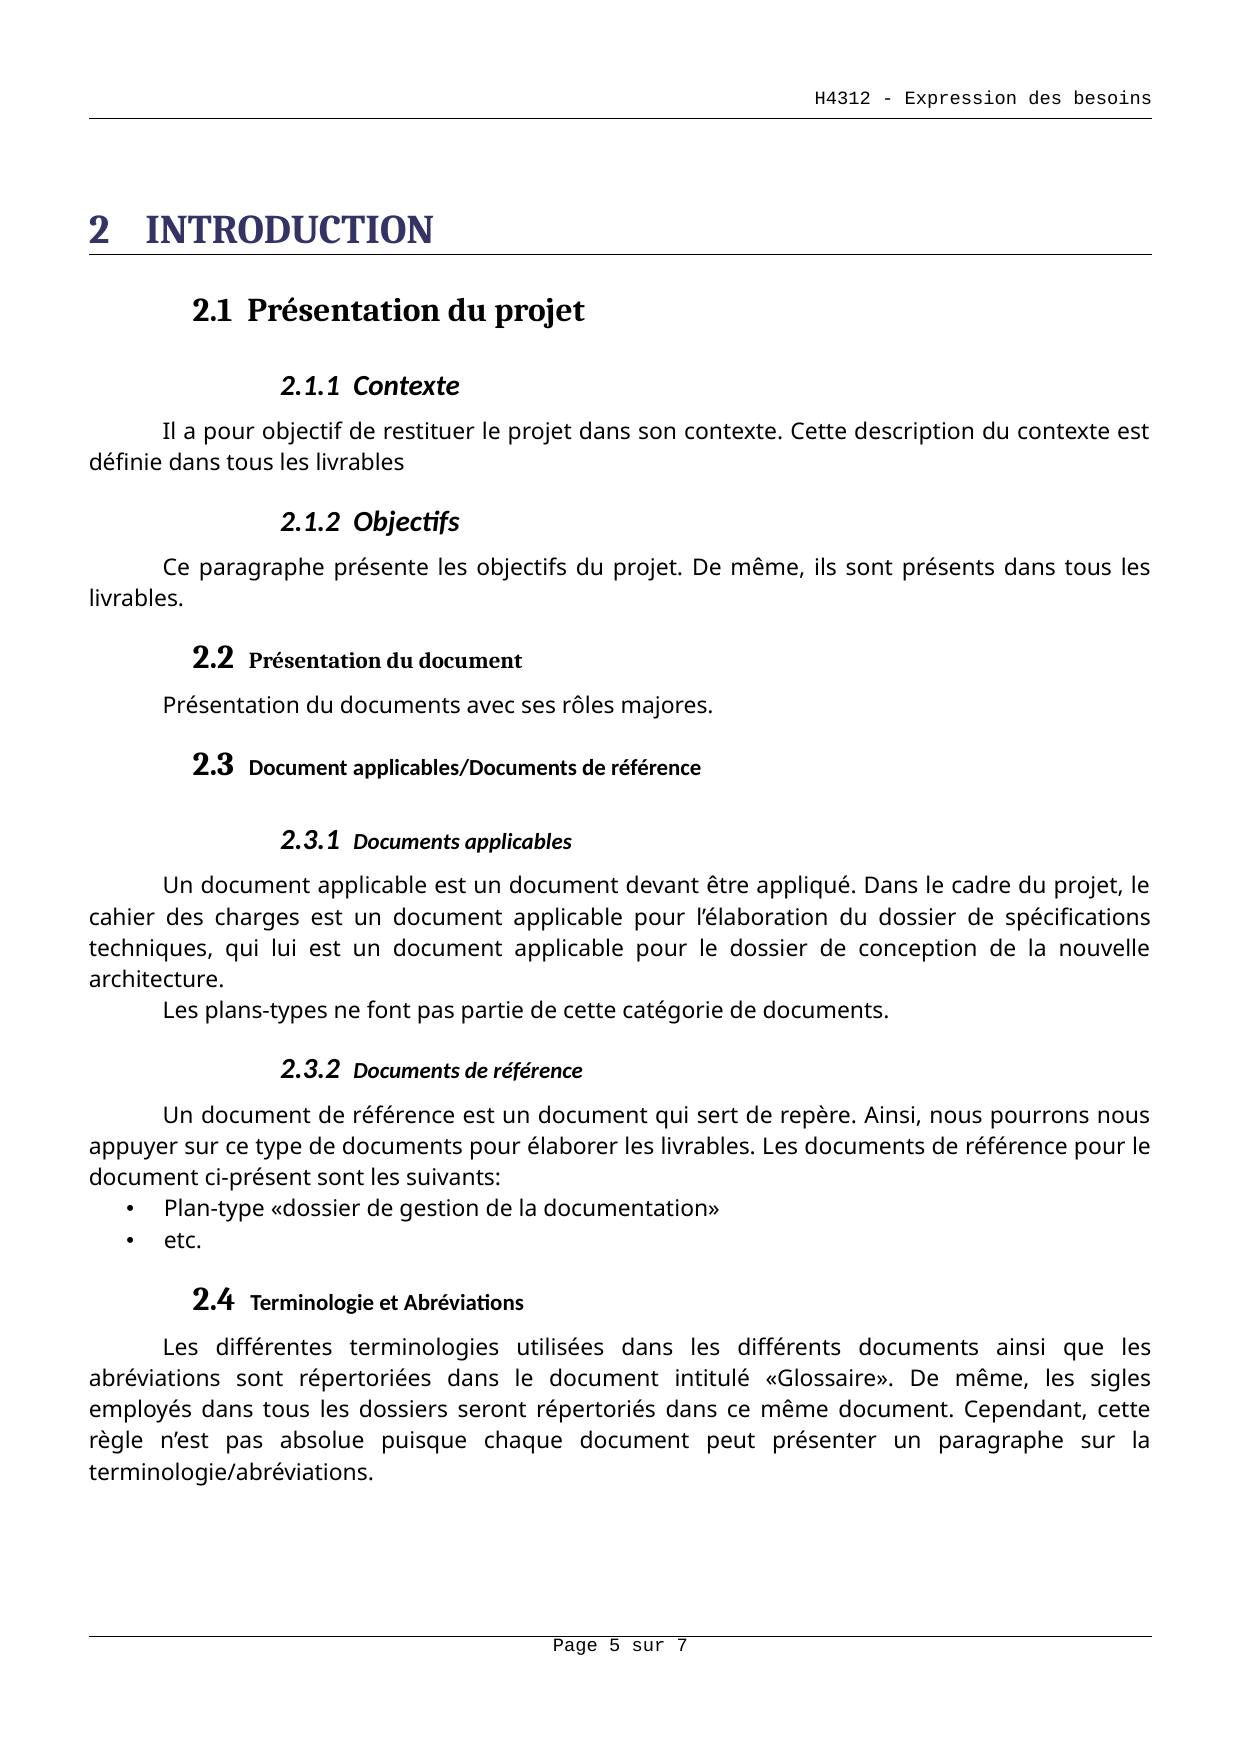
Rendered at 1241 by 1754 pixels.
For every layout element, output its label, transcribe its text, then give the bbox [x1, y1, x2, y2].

text Il a pour objectif de restituer le projet dans son contexte. Cette description du contexte est définie dans tous les livrables [88, 415, 1152, 478]
text Présentation du documents avec ses rôles majores. [88, 689, 1152, 720]
subtitle Terminologie et Abréviations [133, 1280, 1152, 1318]
subtitle Introduction [88, 207, 1152, 254]
subtitle Présentation du projet [133, 291, 1152, 329]
subtitle Documents applicables [280, 821, 1152, 857]
subtitle Contexte [280, 367, 1152, 403]
text Les plans-types ne font pas partie de cette catégorie de documents. [88, 994, 1152, 1026]
subtitle Documents de référence [280, 1051, 1152, 1086]
text Un document applicable est un document devant être appliqué. Dans le cadre du projet, le cahier des charges est un document applicable pour l’élaboration du dossier de spécifications techniques, qui lui est un document applicable pour le dossier de conception de la nouvelle architecture. [88, 869, 1152, 994]
text Un document de référence est un document qui sert de repère. Ainsi, nous pourrons nous appuyer sur ce type de documents pour élaborer les livrables. Les documents de référence pour le document ci-présent sont les suivants: [88, 1099, 1152, 1192]
text Les différentes terminologies utilisées dans les différents documents ainsi que les abréviations sont répertoriées dans le document intitulé «Glossaire». De même, les sigles employés dans tous les dossiers seront répertoriés dans ce même document. Cependant, cette règle n’est pas absolue puisque chaque document peut présenter un paragraphe sur la terminologie/abréviations. [88, 1331, 1152, 1487]
subtitle Présentation du document [133, 638, 1152, 677]
subtitle Objectifs [280, 503, 1152, 538]
subtitle Document applicables/Documents de référence [133, 745, 1152, 784]
text Ce paragraphe présente les objectifs du projet. De même, ils sont présents dans tous les livrables. [88, 551, 1152, 613]
list Plan-type «dossier de gestion de la documentation» [126, 1192, 1152, 1224]
list etc. [126, 1224, 1152, 1255]
